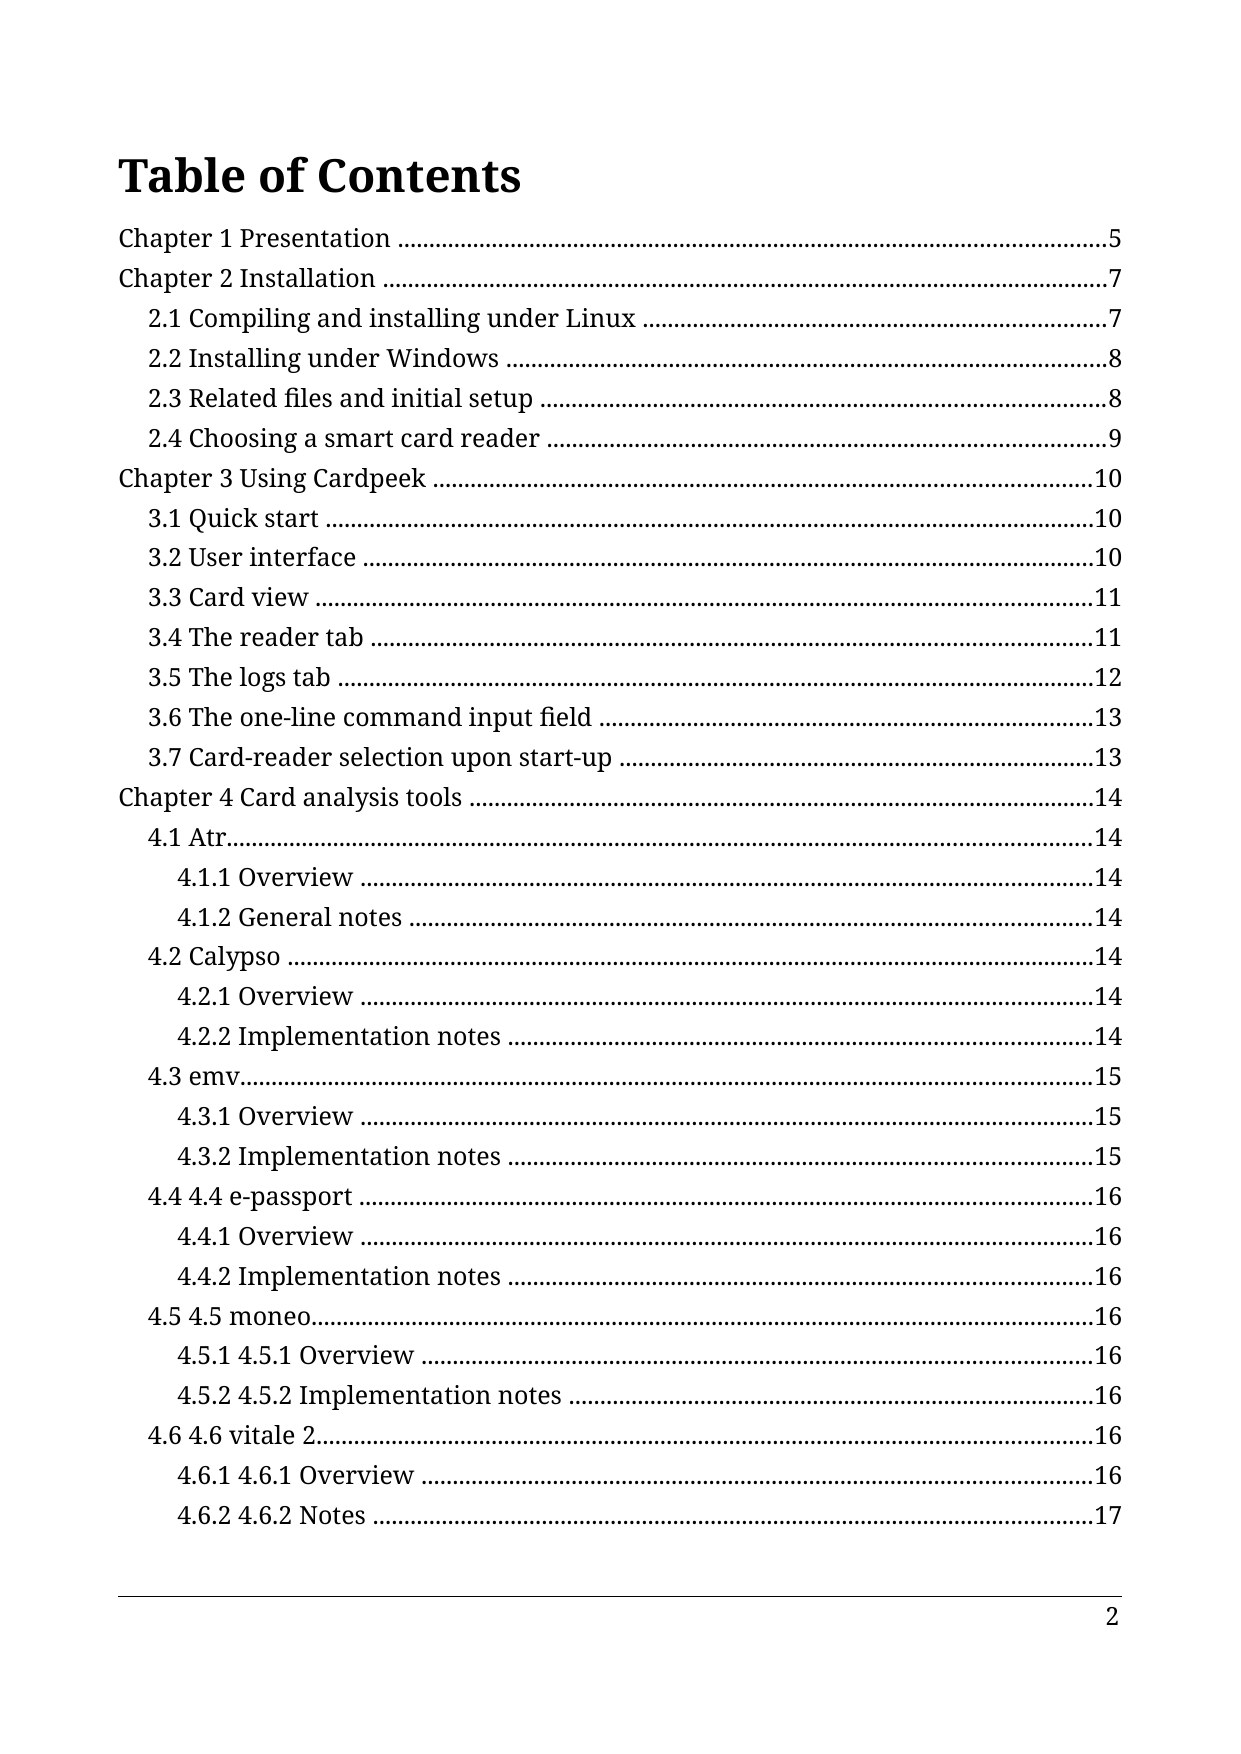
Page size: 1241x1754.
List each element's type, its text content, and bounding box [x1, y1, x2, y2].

text 4.3.1 Overview 15 [177, 1099, 1122, 1133]
text 4.1.2 General notes 14 [177, 899, 1122, 933]
text 3.3 Card view 11 [148, 580, 1122, 614]
text 3.4 The reader tab 11 [148, 620, 1122, 654]
text 4.5 4.5 moneo 16 [148, 1298, 1122, 1332]
text 4.3 emv 15 [148, 1059, 1122, 1093]
text 4.5.2 4.5.2 Implementation notes 16 [177, 1378, 1122, 1412]
text 4.6.1 4.6.1 Overview 16 [177, 1458, 1122, 1492]
text 4.1 Atr 14 [148, 819, 1122, 853]
text 4.2.1 Overview 14 [177, 979, 1122, 1013]
text 4.4 4.4 e-passport 16 [148, 1178, 1122, 1212]
text 4.4.2 Implementation notes 16 [177, 1258, 1122, 1292]
text 4.2.2 Implementation notes 14 [177, 1019, 1122, 1053]
subtitle Table of Contents [118, 143, 1122, 206]
text 4.1.1 Overview 14 [177, 859, 1122, 893]
text 3.6 The one-line command input field 13 [148, 700, 1122, 734]
text Chapter 4 Card analysis tools 14 [118, 779, 1122, 813]
text 4.2 Calypso 14 [148, 939, 1122, 973]
text 4.4.1 Overview 16 [177, 1218, 1122, 1252]
text Chapter 3 Using Cardpeek 10 [118, 460, 1122, 494]
text 4.3.2 Implementation notes 15 [177, 1138, 1122, 1173]
text 2.3 Related files and initial setup 8 [148, 381, 1122, 414]
text 3.7 Card-reader selection upon start-up 13 [148, 739, 1122, 774]
text 2.1 Compiling and installing under Linux 7 [148, 301, 1122, 335]
text 4.6 4.6 vitale 2 16 [148, 1418, 1122, 1452]
text 2.2 Installing under Windows 8 [148, 341, 1122, 375]
text 3.5 The logs tab 12 [148, 660, 1122, 694]
text Chapter 2 Installation 7 [118, 261, 1122, 295]
text 3.1 Quick start 10 [148, 500, 1122, 534]
text 4.6.2 4.6.2 Notes 17 [177, 1498, 1122, 1532]
text Chapter 1 Presentation 5 [118, 221, 1122, 255]
text 3.2 User interface 10 [148, 540, 1122, 574]
text 2.4 Choosing a smart card reader 9 [148, 420, 1122, 454]
text 4.5.1 4.5.1 Overview 16 [177, 1338, 1122, 1372]
